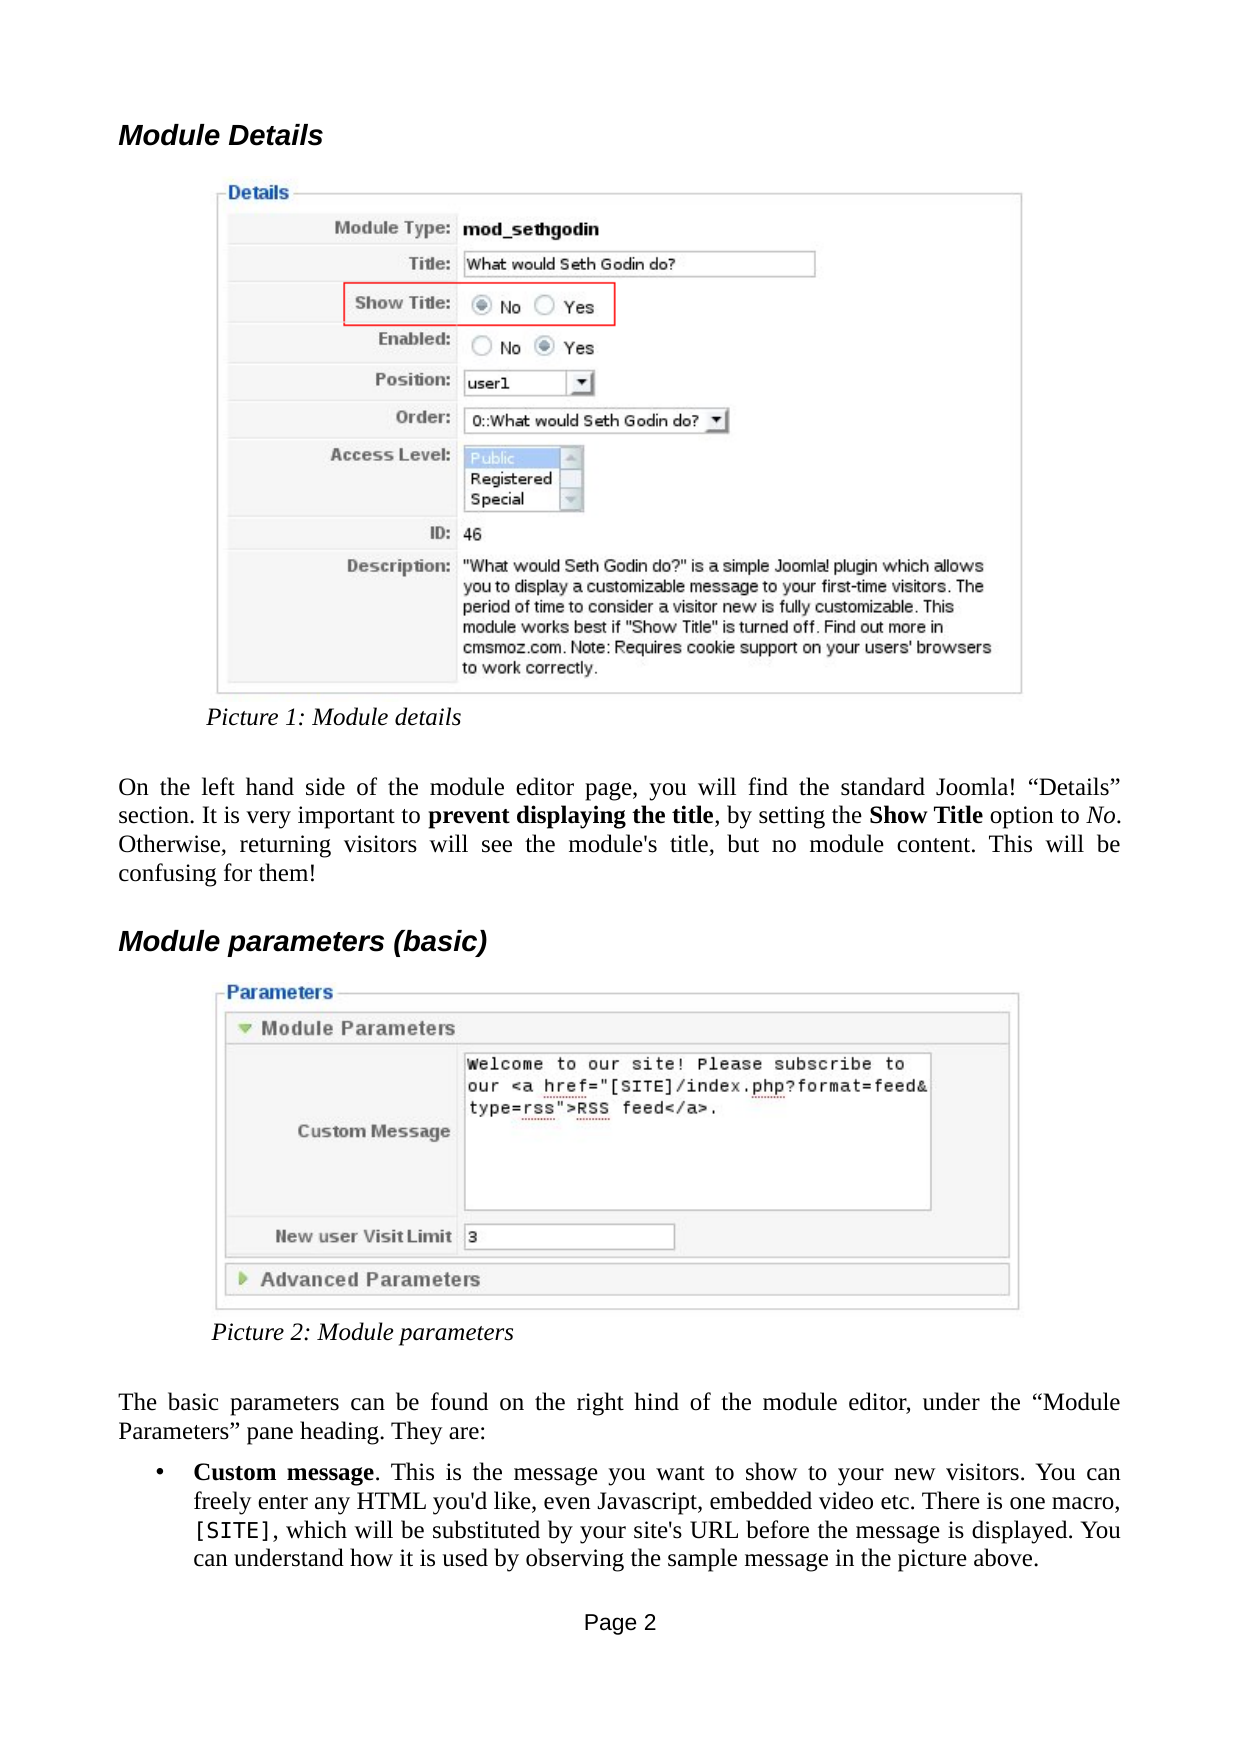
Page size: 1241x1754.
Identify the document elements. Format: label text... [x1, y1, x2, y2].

text The basic parameters can be found on the right hind of the module editor, under the “Module Parameters” pane heading. They are: [118, 1387, 1122, 1445]
list Custom message. This is the message you want to show to your new visitors. You can freely enter any HTML you'd like, even Javascript, embedded video etc. There is one macro, [SITE], which will be substituted by your site's URL before the message is displayed. You can understand how it is used by observing the sample message in the picture above. [156, 1457, 1122, 1572]
text Picture 1: Module details [206, 702, 1034, 731]
subtitle Module parameters (basic) [118, 924, 1122, 958]
text Picture 2: Module parameters [211, 1318, 1029, 1346]
subtitle Module Details [118, 118, 1122, 152]
picture [206, 176, 1035, 702]
picture [211, 982, 1029, 1318]
text On the left hand side of the module editor page, you will find the standard Joomla! “Details” section. It is very important to prevent displaying the title, by setting the Show Title option to No. Otherwise, returning visitors will see the module's title, but no module content. This will be confusing for them! [118, 772, 1122, 887]
